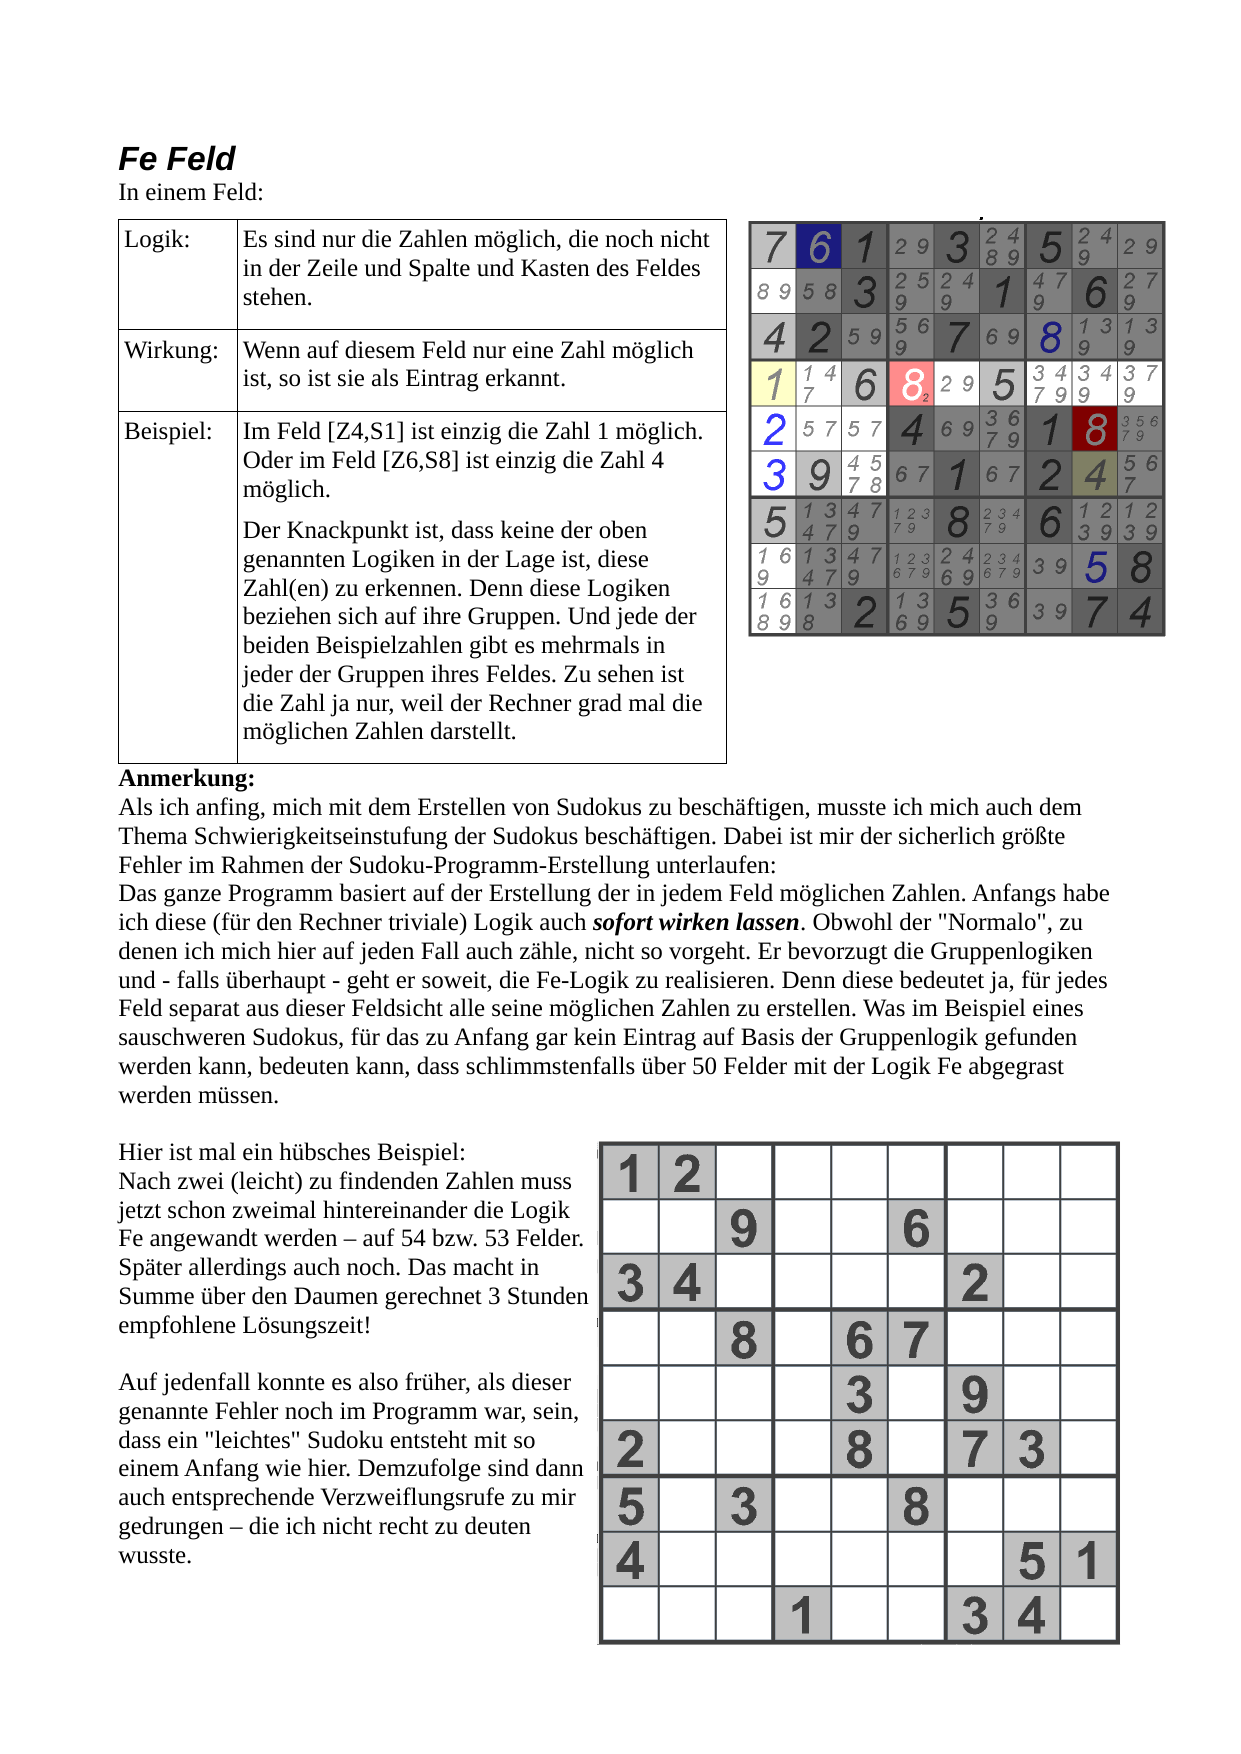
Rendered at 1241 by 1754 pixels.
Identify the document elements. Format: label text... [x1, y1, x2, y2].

table_cell Beispiel: [119, 412, 237, 763]
table_cell Im Feld [Z4,S1] ist einzig die Zahl 1 möglich. Oder im Feld [Z6,S8] ist einzig die Zahl 4 möglich. Der Knackpunkt ist, dass keine der oben genannten Logiken in der Lage ist, diese Zahl(en) zu erkennen. Denn diese Logiken beziehen sich auf ihre Gruppen. Und jede der beiden Beispielzahlen gibt es mehrmals in jeder der Gruppen ihres Feldes. Zu sehen ist die Zahl ja nur, weil der Rechner grad mal die möglichen Zahlen darstellt. [238, 412, 726, 763]
subtitle Fe Feld [118, 139, 1122, 177]
table_header Es sind nur die Zahlen möglich, die noch nicht in der Zeile und Spalte und Kasten des Feldes stehen. [238, 220, 726, 329]
table_cell Wirkung: [119, 330, 237, 411]
text Auf jedenfall konnte es also früher, als dieser genannte Fehler noch im Programm war, sein, dass ein "leichtes" Sudoku entsteht mit so einem Anfang wie hier. Demzufolge sind dann auch entsprechende Verzweiflungsrufe zu mir gedrungen – die ich nicht recht zu deuten wusste. [118, 1367, 597, 1568]
table_header Logik: [119, 220, 237, 329]
text Nach zwei (leicht) zu findenden Zahlen muss jetzt schon zweimal hintereinander die Logik Fe angewandt werden – auf 54 bzw. 53 Felder. Später allerdings auch noch. Das macht in Summe über den Daumen gerechnet 3 Stunden empfohlene Lösungszeit! [118, 1166, 597, 1338]
picture [745, 217, 1170, 639]
text Das ganze Programm basiert auf der Erstellung der in jedem Feld möglichen Zahlen. Anfangs habe ich diese (für den Rechner triviale) Logik auch sofort wirken lassen. Obwohl der "Normalo", zu denen ich mich hier auf jeden Fall auch zähle, nicht so vorgeht. Er bevorzugt die Gruppenlogiken und - falls überhaupt - geht er soweit, die Fe-Logik zu realisieren. Denn diese bedeutet ja, für jedes Feld separat aus dieser Feldsicht alle seine möglichen Zahlen zu erstellen. Was im Beispiel eines sauschweren Sudokus, für das zu Anfang gar kein Eintrag auf Basis der Gruppenlogik gefunden werden kann, bedeuten kann, dass schlimmstenfalls über 50 Felder mit der Logik Fe abgegrast werden müssen. [118, 878, 1122, 1108]
text Hier ist mal ein hübsches Beispiel: [118, 1137, 1122, 1166]
text Als ich anfing, mich mit dem Erstellen von Sudokus zu beschäftigen, musste ich mich auch dem Thema Schwierigkeitseinstufung der Sudokus beschäftigen. Dabei ist mir der sicherlich größte Fehler im Rahmen der Sudoku-Programm-Erstellung unterlaufen: [118, 792, 1122, 878]
picture [597, 1139, 1121, 1645]
text Anmerkung: [118, 763, 1122, 792]
table_cell Wenn auf diesem Feld nur eine Zahl möglich ist, so ist sie als Eintrag erkannt. [238, 330, 726, 411]
text In einem Feld: [118, 177, 1122, 206]
